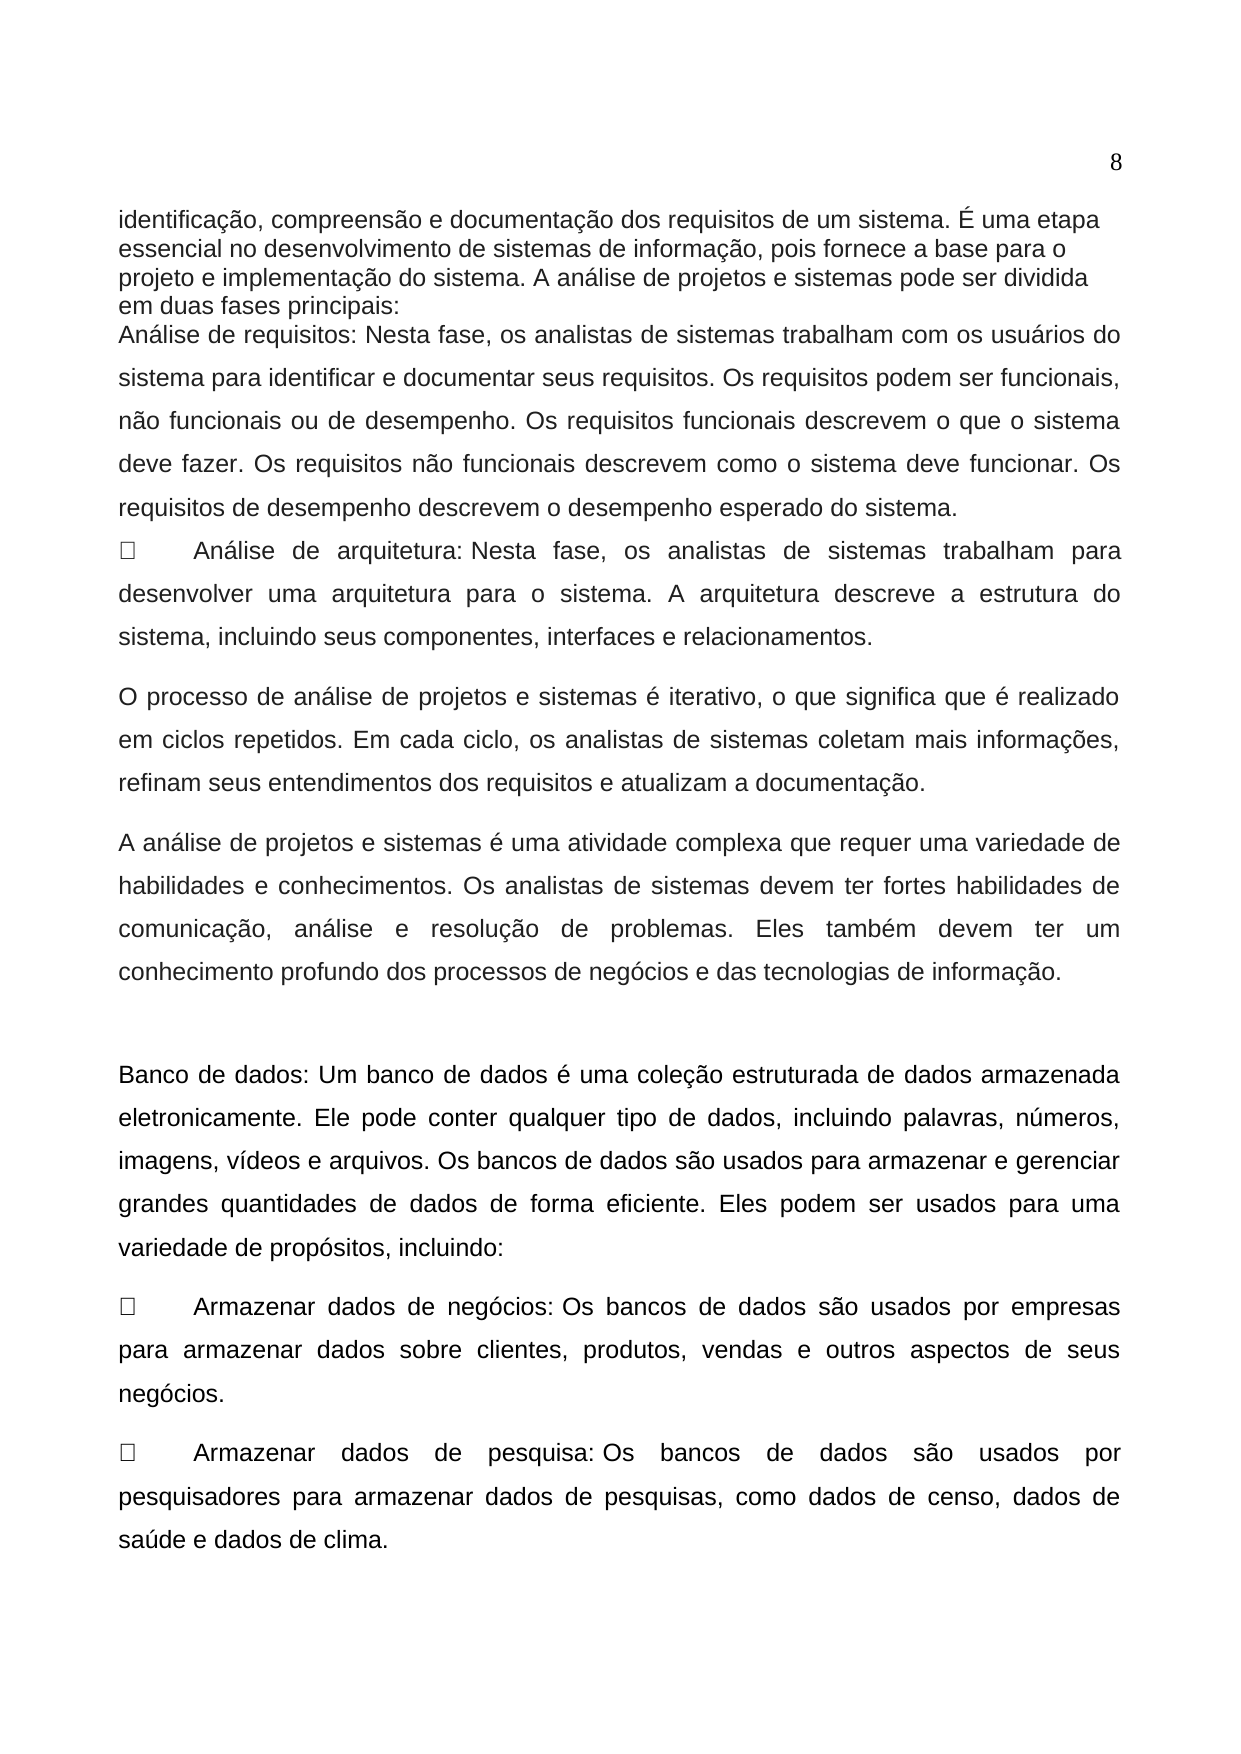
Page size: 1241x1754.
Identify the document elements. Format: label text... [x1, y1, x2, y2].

text O processo de análise de projetos e sistemas é iterativo, o que significa que é realizado em ciclos repetidos. Em cada ciclo, os analistas de sistemas coletam mais informações, refinam seus entendimentos dos requisitos e atualizam a documentação. [118, 682, 1122, 797]
list Análise de arquitetura: Nesta fase, os analistas de sistemas trabalham para desenvolver uma arquitetura para o sistema. A arquitetura descreve a estrutura do sistema, incluindo seus componentes, interfaces e relacionamentos. [118, 536, 1122, 651]
text identificação, compreensão e documentação dos requisitos de um sistema. É uma etapa essencial no desenvolvimento de sistemas de informação, pois fornece a base para o projeto e implementação do sistema. A análise de projetos e sistemas pode ser dividida em duas fases principais: [118, 205, 1122, 320]
text Banco de dados: Um banco de dados é uma coleção estruturada de dados armazenada eletronicamente. Ele pode conter qualquer tipo de dados, incluindo palavras, números, imagens, vídeos e arquivos. Os bancos de dados são usados para armazenar e gerenciar grandes quantidades de dados de forma eficiente. Eles podem ser usados para uma variedade de propósitos, incluindo: [118, 1060, 1122, 1261]
text A análise de projetos e sistemas é uma atividade complexa que requer uma variedade de habilidades e conhecimentos. Os analistas de sistemas devem ter fortes habilidades de comunicação, análise e resolução de problemas. Eles também devem ter um conhecimento profundo dos processos de negócios e das tecnologias de informação. [118, 828, 1122, 986]
list Armazenar dados de pesquisa: Os bancos de dados são usados por pesquisadores para armazenar dados de pesquisas, como dados de censo, dados de saúde e dados de clima. [118, 1438, 1122, 1553]
text Análise de requisitos: Nesta fase, os analistas de sistemas trabalham com os usuários do sistema para identificar e documentar seus requisitos. Os requisitos podem ser funcionais, não funcionais ou de desempenho. Os requisitos funcionais descrevem o que o sistema deve fazer. Os requisitos não funcionais descrevem como o sistema deve funcionar. Os requisitos de desempenho descrevem o desempenho esperado do sistema. [118, 320, 1122, 521]
list Armazenar dados de negócios: Os bancos de dados são usados por empresas para armazenar dados sobre clientes, produtos, vendas e outros aspectos de seus negócios. [118, 1292, 1122, 1407]
